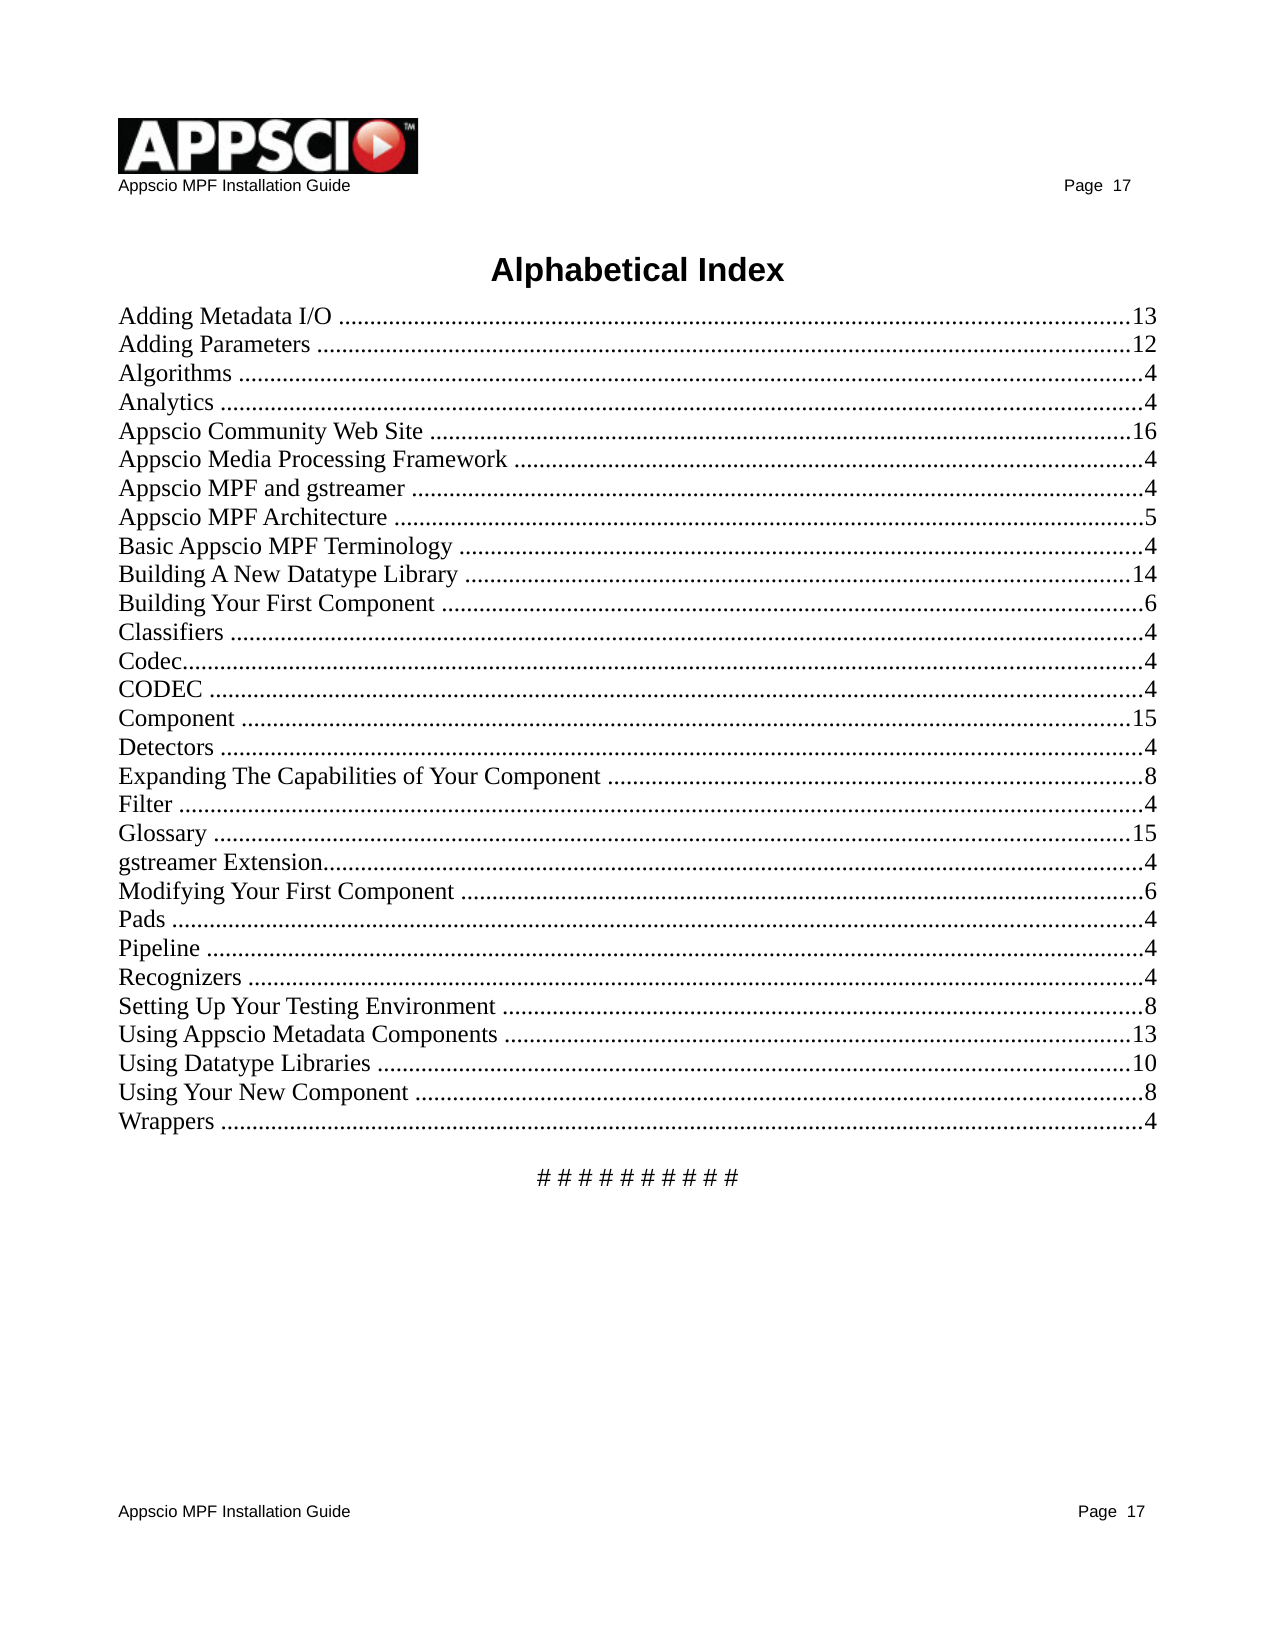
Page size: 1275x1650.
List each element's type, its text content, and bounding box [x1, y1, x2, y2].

text Appscio MPF and gstreamer 4 [118, 473, 1157, 502]
text Expanding The Capabilities of Your Component 8 [118, 761, 1157, 789]
text Classifiers 4 [118, 617, 1157, 646]
text Using Appscio Metadata Components 13 [118, 1019, 1157, 1048]
text Appscio MPF Architecture 5 [118, 502, 1157, 531]
text Using Datatype Libraries 10 [118, 1048, 1157, 1077]
text Modifying Your First Component 6 [118, 876, 1157, 904]
subtitle Alphabetical Index [118, 250, 1157, 288]
text Analytics 4 [118, 387, 1157, 416]
text Appscio Community Web Site 16 [118, 416, 1157, 444]
text # # # # # # # # # # [118, 1163, 1157, 1192]
text Building Your First Component 6 [118, 588, 1157, 617]
text Component 15 [118, 703, 1157, 732]
text Detectors 4 [118, 732, 1157, 761]
text Basic Appscio MPF Terminology 4 [118, 531, 1157, 559]
text Algorithms 4 [118, 358, 1157, 387]
text Using Your New Component 8 [118, 1077, 1157, 1106]
text gstreamer Extension 4 [118, 847, 1157, 876]
text Setting Up Your Testing Environment 8 [118, 991, 1157, 1019]
text Adding Metadata I/O 13 [118, 301, 1157, 329]
text Pads 4 [118, 904, 1157, 933]
text Building A New Datatype Library 14 [118, 559, 1157, 588]
text Appscio Media Processing Framework 4 [118, 444, 1157, 473]
text Filter 4 [118, 789, 1157, 818]
text Codec 4 [118, 646, 1157, 674]
picture [118, 118, 419, 174]
text CODEC 4 [118, 674, 1157, 703]
text Wrappers 4 [118, 1106, 1157, 1134]
text Pipeline 4 [118, 933, 1157, 962]
text Glossary 15 [118, 818, 1157, 847]
text Adding Parameters 12 [118, 329, 1157, 358]
text Recognizers 4 [118, 962, 1157, 991]
